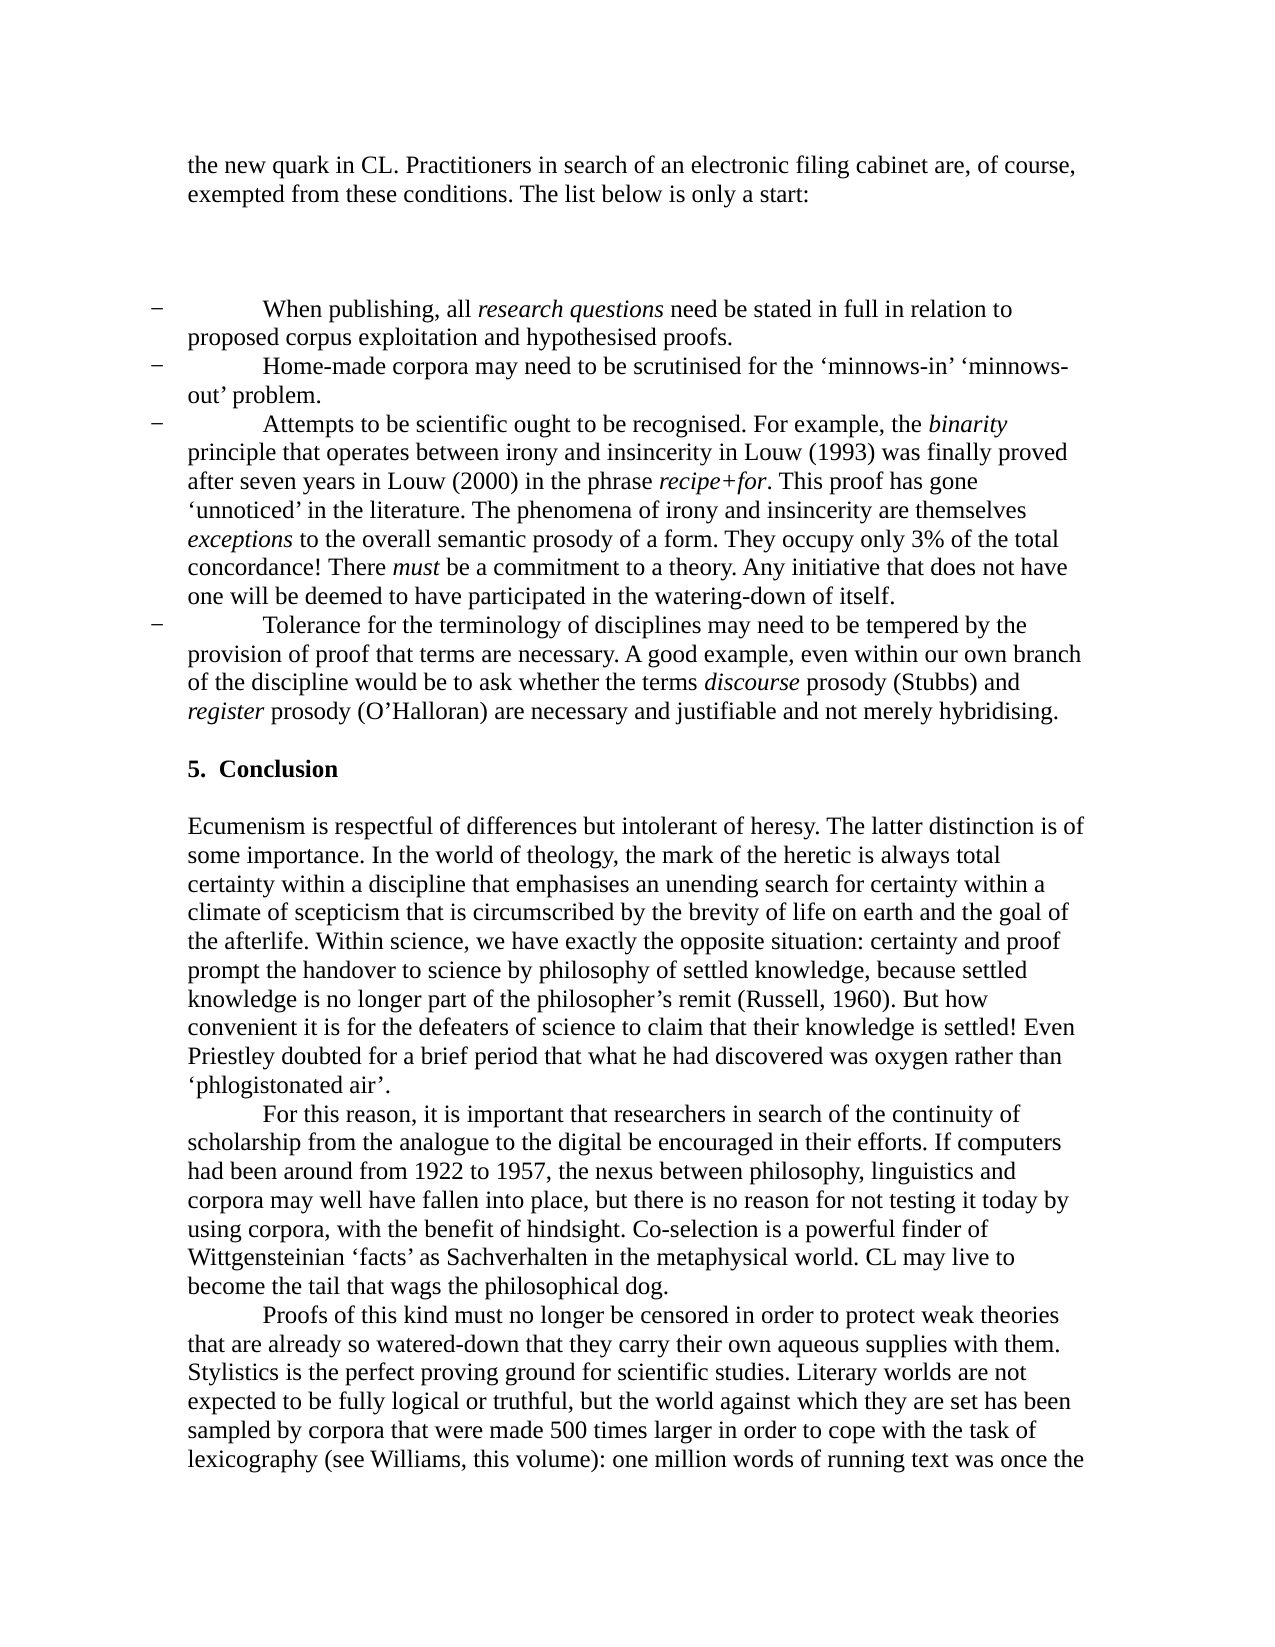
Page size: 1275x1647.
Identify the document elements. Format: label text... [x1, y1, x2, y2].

list Home-made corpora may need to be scrutinised for the ‘minnows-in’ ‘minnows-out’ problem. [150, 351, 1087, 409]
list Attempts to be scientific ought to be recognised. For example, the binarity principle that operates between irony and insincerity in Louw (1993) was finally proved after seven years in Louw (2000) in the phrase recipe+for. This proof has gone ‘unnoticed’ in the literature. The phenomena of irony and insincerity are themselves exceptions to the overall semantic prosody of a form. They occupy only 3% of the total concordance! There must be a commitment to a theory. Any initiative that does not have one will be deemed to have participated in the watering-down of itself. [150, 409, 1087, 610]
text the new quark in CL. Practitioners in search of an electronic filing cabinet are, of course, exempted from these conditions. The list below is only a start: [187, 150, 1087, 207]
list Tolerance for the terminology of disciplines may need to be tempered by the provision of proof that terms are necessary. A good example, even within our own branch of the discipline would be to ask whether the terms discourse prosody (Stubbs) and register prosody (O’Halloran) are necessary and justifiable and not merely hybridising. [150, 610, 1087, 725]
text 5. Conclusion [187, 754, 1272, 782]
text Ecumenism is respectful of differences but intolerant of heresy. The latter distinction is of some importance. In the world of theology, the mark of the heretic is always total certainty within a discipline that emphasises an unending search for certainty within a climate of scepticism that is circumscribed by the brevity of life on earth and the goal of the afterlife. Within science, we have exactly the opposite situation: certainty and proof prompt the handover to science by philosophy of settled knowledge, because settled knowledge is no longer part of the philosopher’s remit (Russell, 1960). But how convenient it is for the defeaters of science to claim that their knowledge is settled! Even Priestley doubted for a brief period that what he had discovered was oxygen rather than ‘phlogistonated air’. [187, 811, 1087, 1099]
text For this reason, it is important that researchers in search of the continuity of scholarship from the analogue to the digital be encouraged in their efforts. If computers had been around from 1922 to 1957, the nexus between philosophy, linguistics and corpora may well have fallen into place, but there is no reason for not testing it today by using corpora, with the benefit of hindsight. Co-selection is a powerful finder of Wittgensteinian ‘facts’ as Sachverhalten in the metaphysical world. CL may live to become the tail that wags the philosophical dog. [187, 1099, 1087, 1300]
list When publishing, all research questions need be stated in full in relation to proposed corpus exploitation and hypothesised proofs. [150, 294, 1087, 351]
text Proofs of this kind must no longer be censored in order to protect weak theories that are already so watered-down that they carry their own aqueous supplies with them. Stylistics is the perfect proving ground for scientific studies. Literary worlds are not expected to be fully logical or truthful, but the world against which they are set has been sampled by corpora that were made 500 times larger in order to cope with the task of lexicography (see Williams, this volume): one million words of running text was once the [187, 1300, 1087, 1472]
